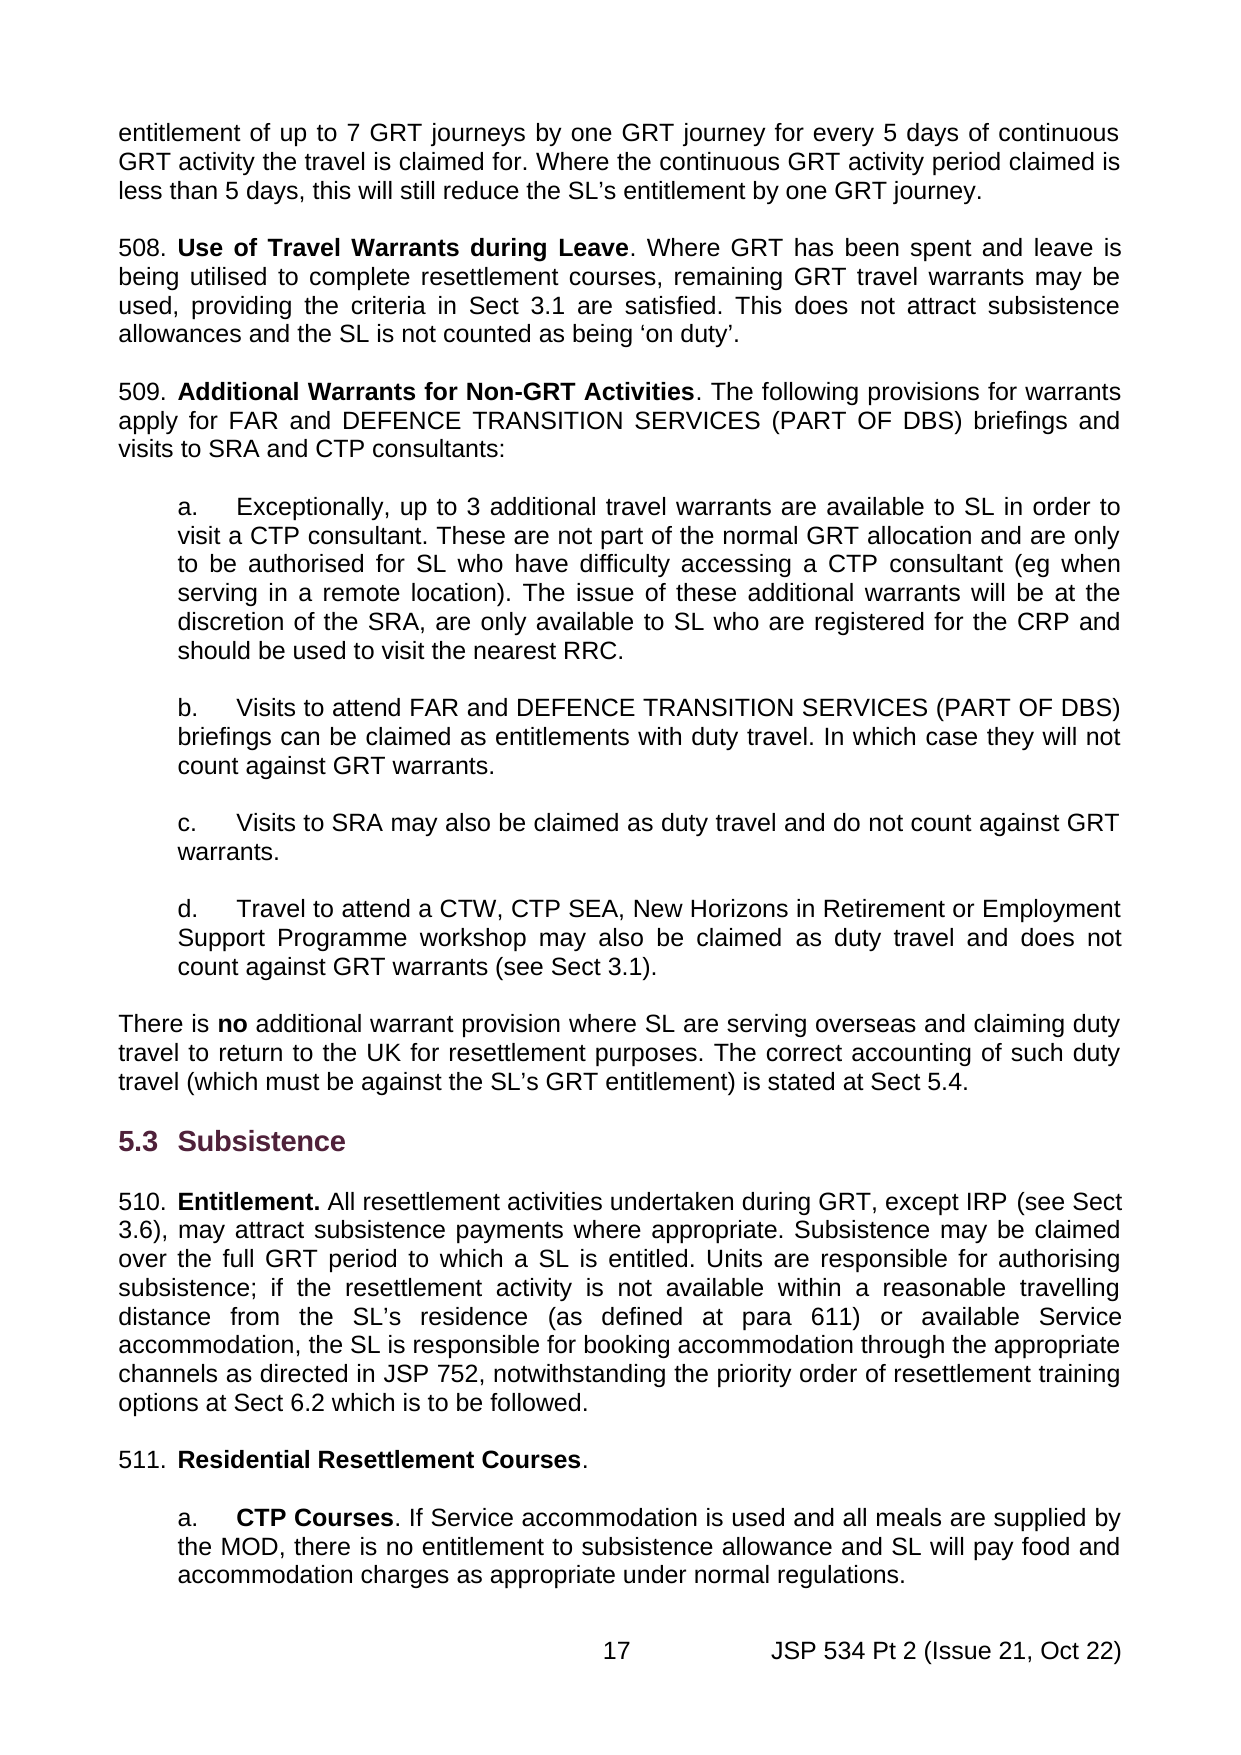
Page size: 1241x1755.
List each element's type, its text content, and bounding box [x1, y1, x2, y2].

text There is no additional warrant provision where SL are serving overseas and claiming duty travel to return to the UK for resettlement purposes. The correct accounting of such duty travel (which must be against the SL’s GRT entitlement) is stated at Sect 5.4. [118, 1009, 1122, 1096]
list Additional Warrants for Non-GRT Activities. The following provisions for warrants apply for FAR and DEFENCE TRANSITION SERVICES (PART OF DBS) briefings and visits to SRA and CTP consultants: [118, 377, 1122, 463]
list entitlement of up to 7 GRT journeys by one GRT journey for every 5 days of continuous GRT activity the travel is claimed for. Where the continuous GRT activity period claimed is less than 5 days, this will still reduce the SL’s entitlement by one GRT journey. [118, 118, 1122, 204]
list Entitlement. All resettlement activities undertaken during GRT, except IRP (see Sect 3.6), may attract subsistence payments where appropriate. Subsistence may be claimed over the full GRT period to which a SL is entitled. Units are responsible for authorising subsistence; if the resettlement activity is not available within a reasonable travelling distance from the SL’s residence (as defined at para 611) or available Service accommodation, the SL is responsible for booking accommodation through the appropriate channels as directed in JSP 752, notwithstanding the priority order of resettlement training options at Sect 6.2 which is to be followed. [118, 1187, 1122, 1417]
list Residential Resettlement Courses. [118, 1445, 1122, 1474]
list Visits to attend FAR and DEFENCE TRANSITION SERVICES (PART OF DBS) briefings can be claimed as entitlements with duty travel. In which case they will not count against GRT warrants. [177, 693, 1122, 779]
list Visits to SRA may also be claimed as duty travel and do not count against GRT warrants. [177, 808, 1122, 866]
list Travel to attend a CTW, CTP SEA, New Horizons in Retirement or Employment Support Programme workshop may also be claimed as duty travel and does not count against GRT warrants (see Sect 3.1). [177, 894, 1122, 981]
subtitle 5.3 Subsistence [118, 1124, 1122, 1158]
list Use of Travel Warrants during Leave. Where GRT has been spent and leave is being utilised to complete resettlement courses, remaining GRT travel warrants may be used, providing the criteria in Sect 3.1 are satisfied. This does not attract subsistence allowances and the SL is not counted as being ‘on duty’. [118, 233, 1122, 348]
list Exceptionally, up to 3 additional travel warrants are available to SL in order to visit a CTP consultant. These are not part of the normal GRT allocation and are only to be authorised for SL who have difficulty accessing a CTP consultant (eg when serving in a remote location). The issue of these additional warrants will be at the discretion of the SRA, are only available to SL who are registered for the CRP and should be used to visit the nearest RRC. [177, 492, 1122, 664]
list CTP Courses. If Service accommodation is used and all meals are supplied by the MOD, there is no entitlement to subsistence allowance and SL will pay food and accommodation charges as appropriate under normal regulations. [177, 1503, 1122, 1589]
